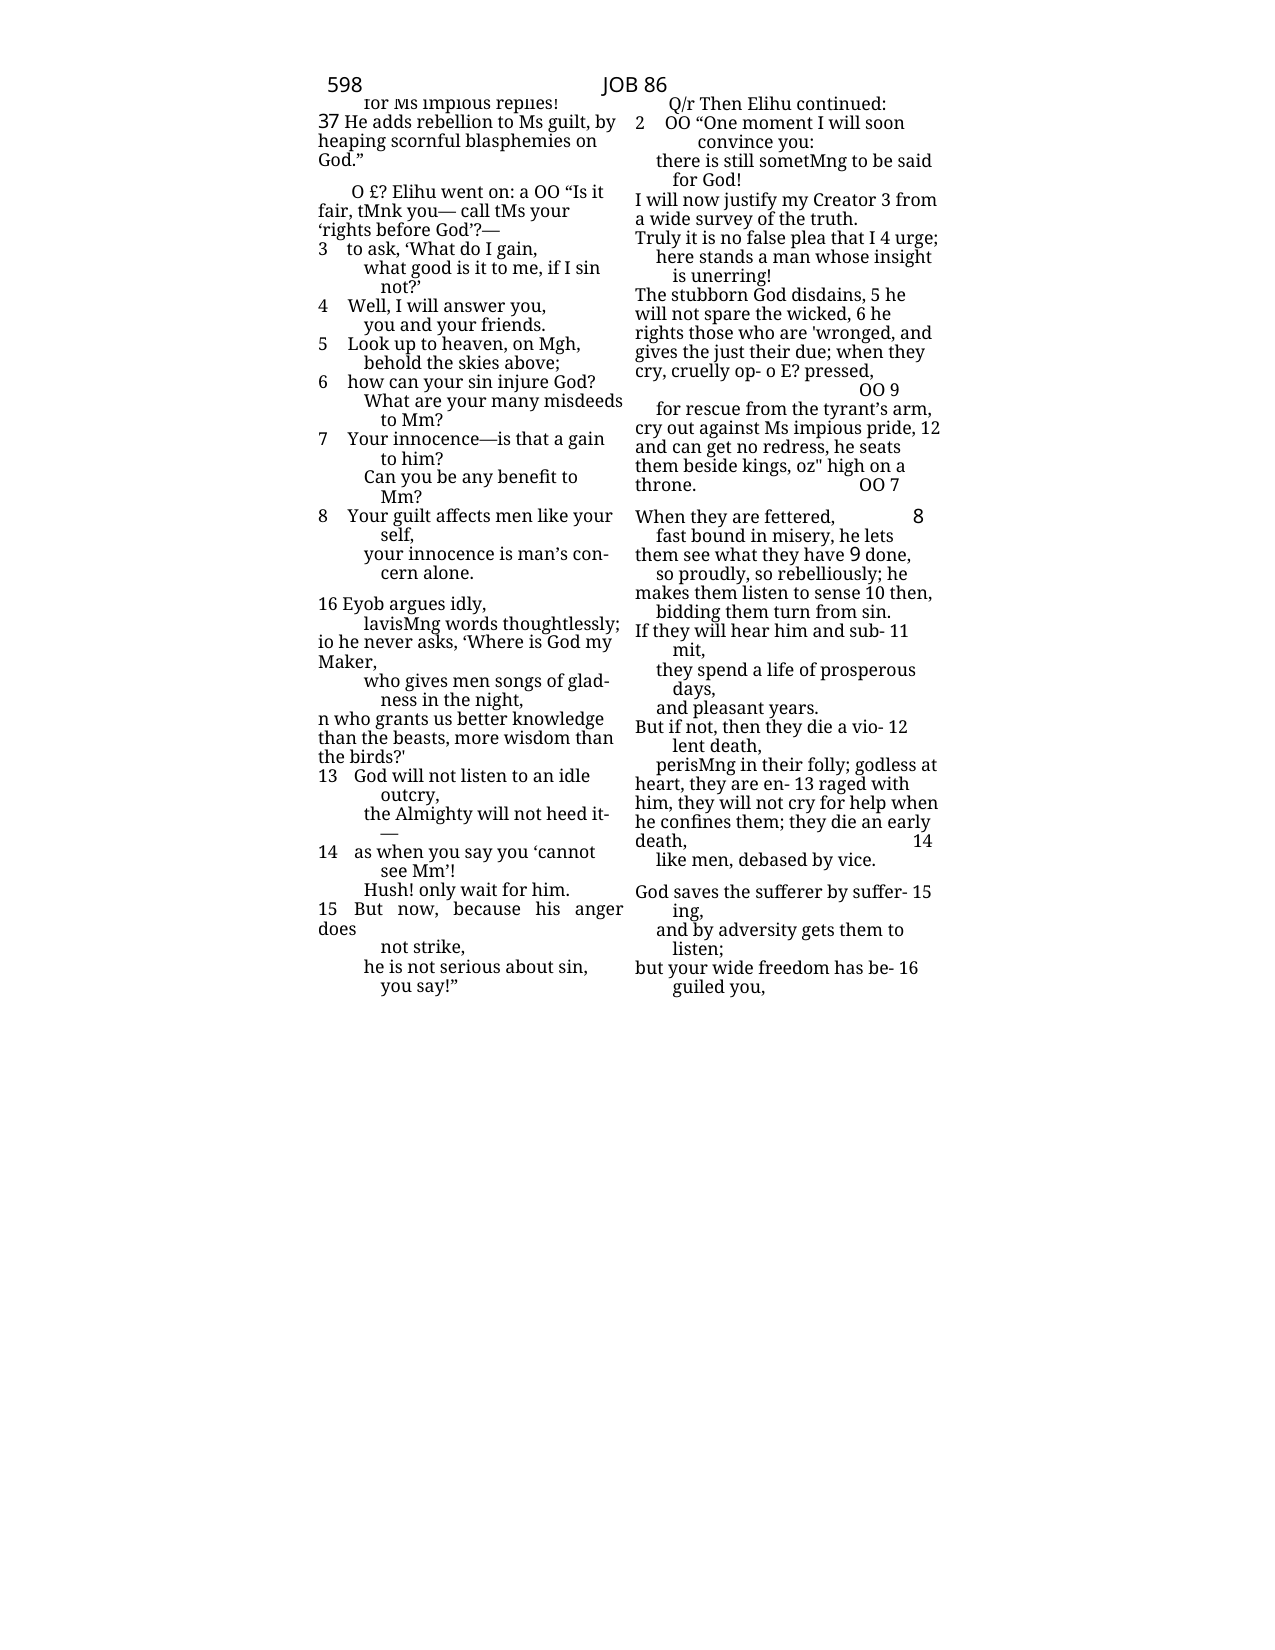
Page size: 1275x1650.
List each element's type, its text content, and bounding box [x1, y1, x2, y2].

text 16 Eyob argues idly, [318, 596, 624, 615]
text you and your friends. [364, 316, 624, 335]
text behold the skies above; [364, 354, 624, 373]
text n who grants us better knowledge than the beasts, more wisdom than the birds?' [318, 710, 624, 767]
text so proudly, so rebelliously; he makes them listen to sense 10 then, [635, 565, 941, 603]
list Well, I will answer you, [318, 297, 624, 316]
text not strike, [380, 939, 624, 958]
text 37 He adds rebellion to Ms guilt, by heaping scornful blas­phemies on God.” [318, 113, 624, 170]
text But if not, then they die a vio- 12 lent death, [635, 718, 941, 756]
list God will not listen to an idle [318, 767, 624, 786]
text what good is it to me, if I sin not?’ [364, 259, 624, 297]
text What are your many mis­deeds to Mm? [364, 392, 624, 431]
text If they will hear him and sub- 11 mit, [635, 623, 941, 661]
text cry out against Ms impious pride, 12 and can get no redress, he seats them beside kings, oz" high on a throne. OO 7 [635, 419, 941, 496]
text and pleasant years. [656, 699, 941, 718]
list Look up to heaven, on Mgh, [318, 335, 624, 354]
text see Mm’! [380, 862, 624, 882]
text self, [380, 526, 624, 545]
list But now, because his anger does [318, 901, 624, 939]
text for Ms impious replies! [449, 99, 521, 113]
list as when you say you ‘cannot [318, 843, 624, 862]
text to him? [380, 450, 624, 469]
text for Ms impious replies! [517, 99, 624, 113]
list how can your sin injure God? [318, 373, 624, 392]
text for rescue from the tyrant’s arm, [656, 400, 941, 419]
text I will now justify my Creator 3 from a wide survey of the truth. [635, 191, 941, 229]
text The stubborn God disdains, 5 he will not spare the wicked, 6 he rights those who are 'wronged, and gives the just their due; when they cry, cruelly op- o E? pressed, OO 9 [635, 286, 941, 400]
text God saves the sufferer by suffer- 15 ing, [635, 882, 941, 921]
list OO “One moment I will soon convince you: [635, 114, 941, 153]
text Can you be any benefit to Mm? [364, 469, 624, 507]
text the Almighty will not heed it-— [364, 805, 624, 843]
list Your innocence—is that a gain [318, 431, 624, 450]
text O £? Elihu went on: a OO “Is it fair, tMnk you— call tMs your ‘rights before God’?— [318, 183, 624, 240]
list to ask, ‘What do I gain, [318, 240, 624, 259]
text perisMng in their folly; godless at heart, they are en- 13 raged with him, they will not cry for help when he confines them; they die an early death, 14 [635, 756, 941, 851]
text like men, debased by vice. [656, 851, 941, 870]
text they spend a life of prosperous days, [656, 661, 941, 699]
text but your wide freedom has be- 16 [635, 959, 941, 979]
text and by adversity gets them to listen; [656, 921, 941, 959]
text When they are fettered, 8 [635, 508, 941, 527]
text your innocence is man’s con­cern alone. [364, 545, 624, 583]
text who gives men songs of glad­ness in the night, [364, 672, 624, 710]
text Q/r Then Elihu continued: [635, 95, 941, 114]
list Your guilt affects men like your­ [318, 507, 624, 526]
text here stands a man whose in­sight is unerring! [656, 248, 941, 286]
text there is still sometMng to be said for God! [656, 153, 941, 191]
text for Ms impious replies! [364, 99, 453, 113]
text guiled you, [672, 979, 941, 998]
text bidding them turn from sin. [656, 603, 941, 623]
text outcry, [380, 786, 624, 805]
text he is not serious about sin, you say!” [364, 958, 624, 996]
text lavisMng words thoughtlessly; io he never asks, ‘Where is God my Maker, [318, 615, 624, 672]
text Hush! only wait for him. [364, 882, 624, 901]
text fast bound in misery, he lets them see what they have 9 done, [635, 527, 941, 565]
text Truly it is no false plea that I 4 urge; [635, 229, 941, 248]
